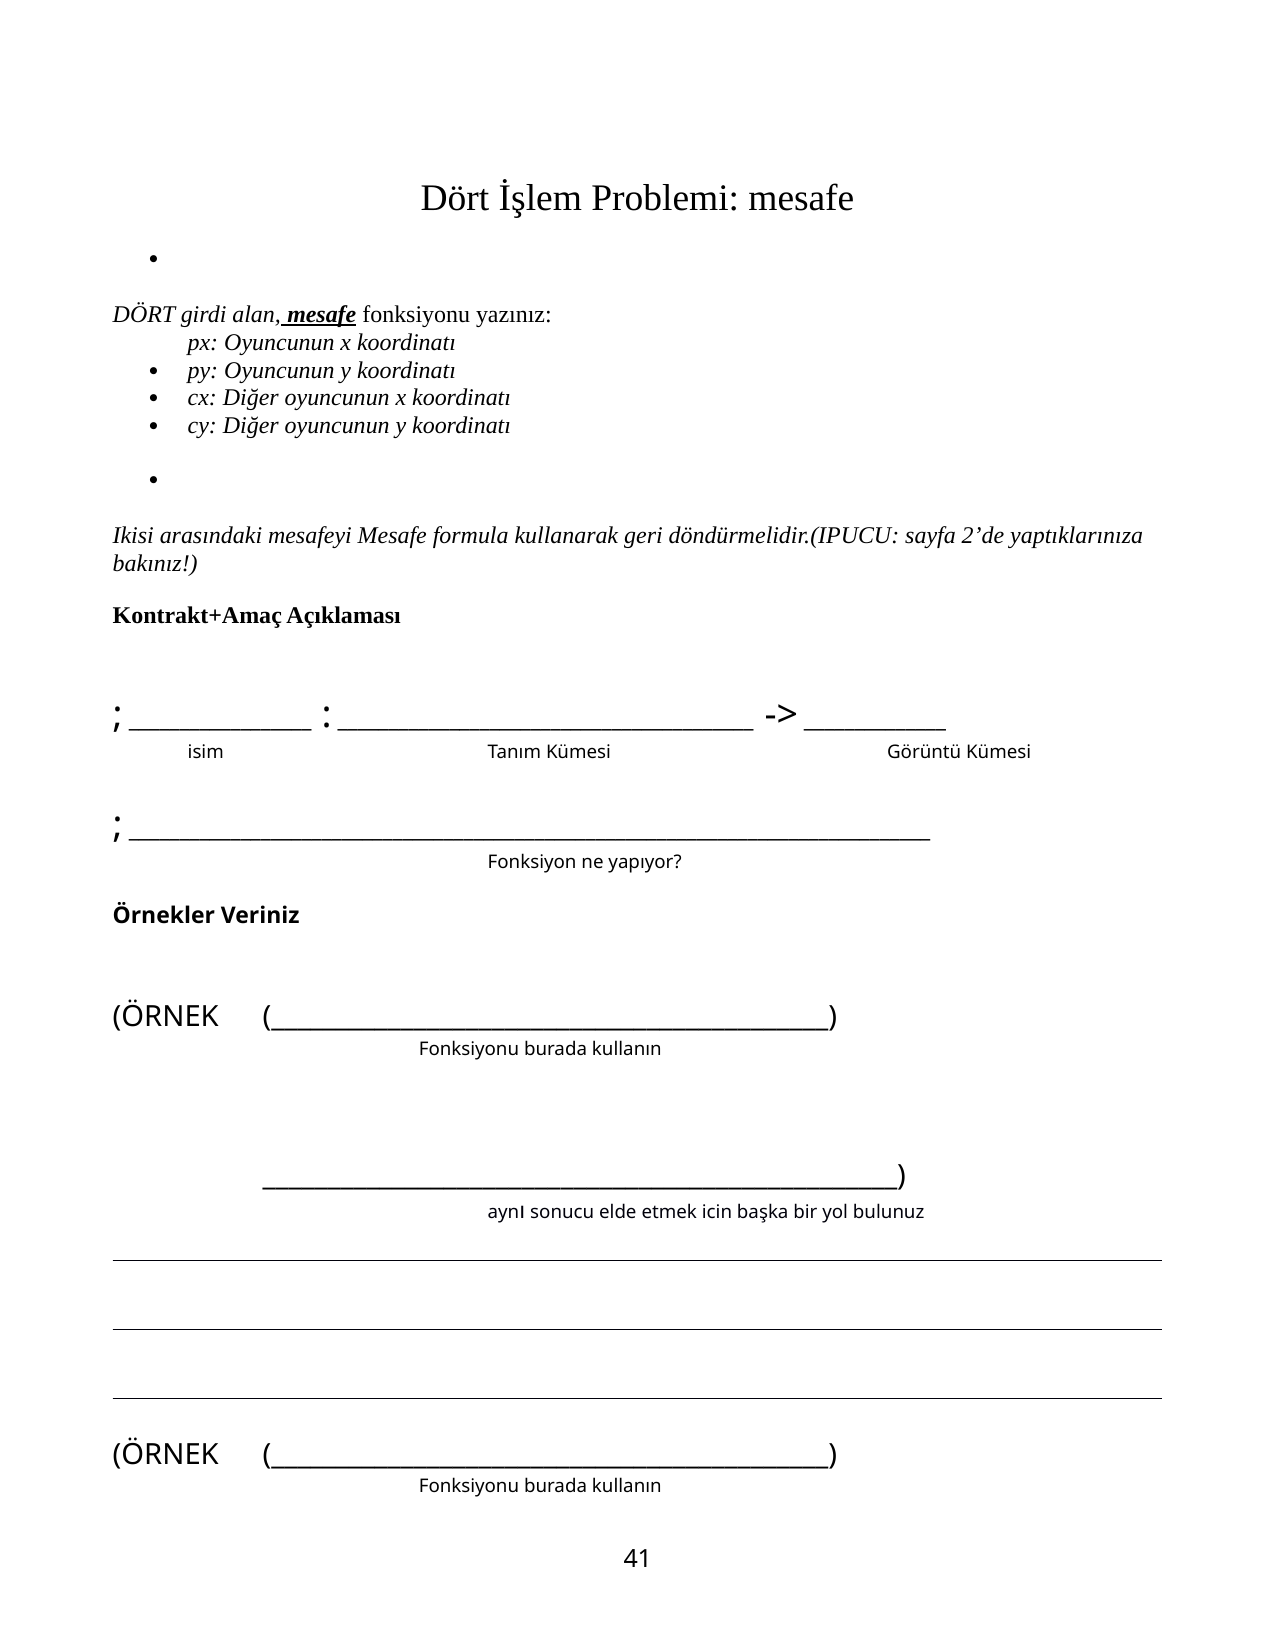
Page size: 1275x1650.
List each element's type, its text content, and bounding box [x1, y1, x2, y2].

text Fonksiyon ne yapıyor? [112, 848, 1162, 874]
text aynı sonucu elde etmek icin başka bir yol bulunuz [487, 1194, 1162, 1225]
text isim Tanım Kümesi Görüntü Kümesi [112, 738, 1162, 763]
text DÖRT girdi alan, mesafe fonksiyonu yazınız: [112, 301, 1162, 328]
list cy: Diğer oyuncunun y koordinatı [150, 411, 1162, 438]
subtitle Örnekler Veriniz [112, 899, 1162, 930]
text Dört İşlem Problemi: mesafe [112, 175, 1162, 218]
text (ÖRNEK (___________________________________________) [112, 996, 1162, 1035]
text Fonksiyonu burada kullanın [337, 1035, 1162, 1061]
text (ÖRNEK (___________________________________________) [112, 1433, 1162, 1473]
text ; _______________________________________________________________________________ [112, 797, 1162, 848]
text ; __________________ : _________________________________________ -> ______________ [112, 687, 1162, 738]
text Ikisi arasındaki mesafeyi Mesafe formula kullanarak geri döndürmelidir.(IPUCU: sayfa 2’de yaptıklarınıza bakınız!) [112, 521, 1162, 576]
text  px: Oyuncunun x koordinatı [112, 328, 1162, 356]
text Kontrakt+Amaç Açıklaması [112, 601, 1162, 629]
list cx: Diğer oyuncunun x koordinatı [150, 383, 1162, 411]
list py: Oyuncunun y koordinatı [150, 356, 1162, 383]
text _________________________________________________) [187, 1154, 1162, 1194]
text Fonksiyonu burada kullanın [337, 1473, 1162, 1498]
